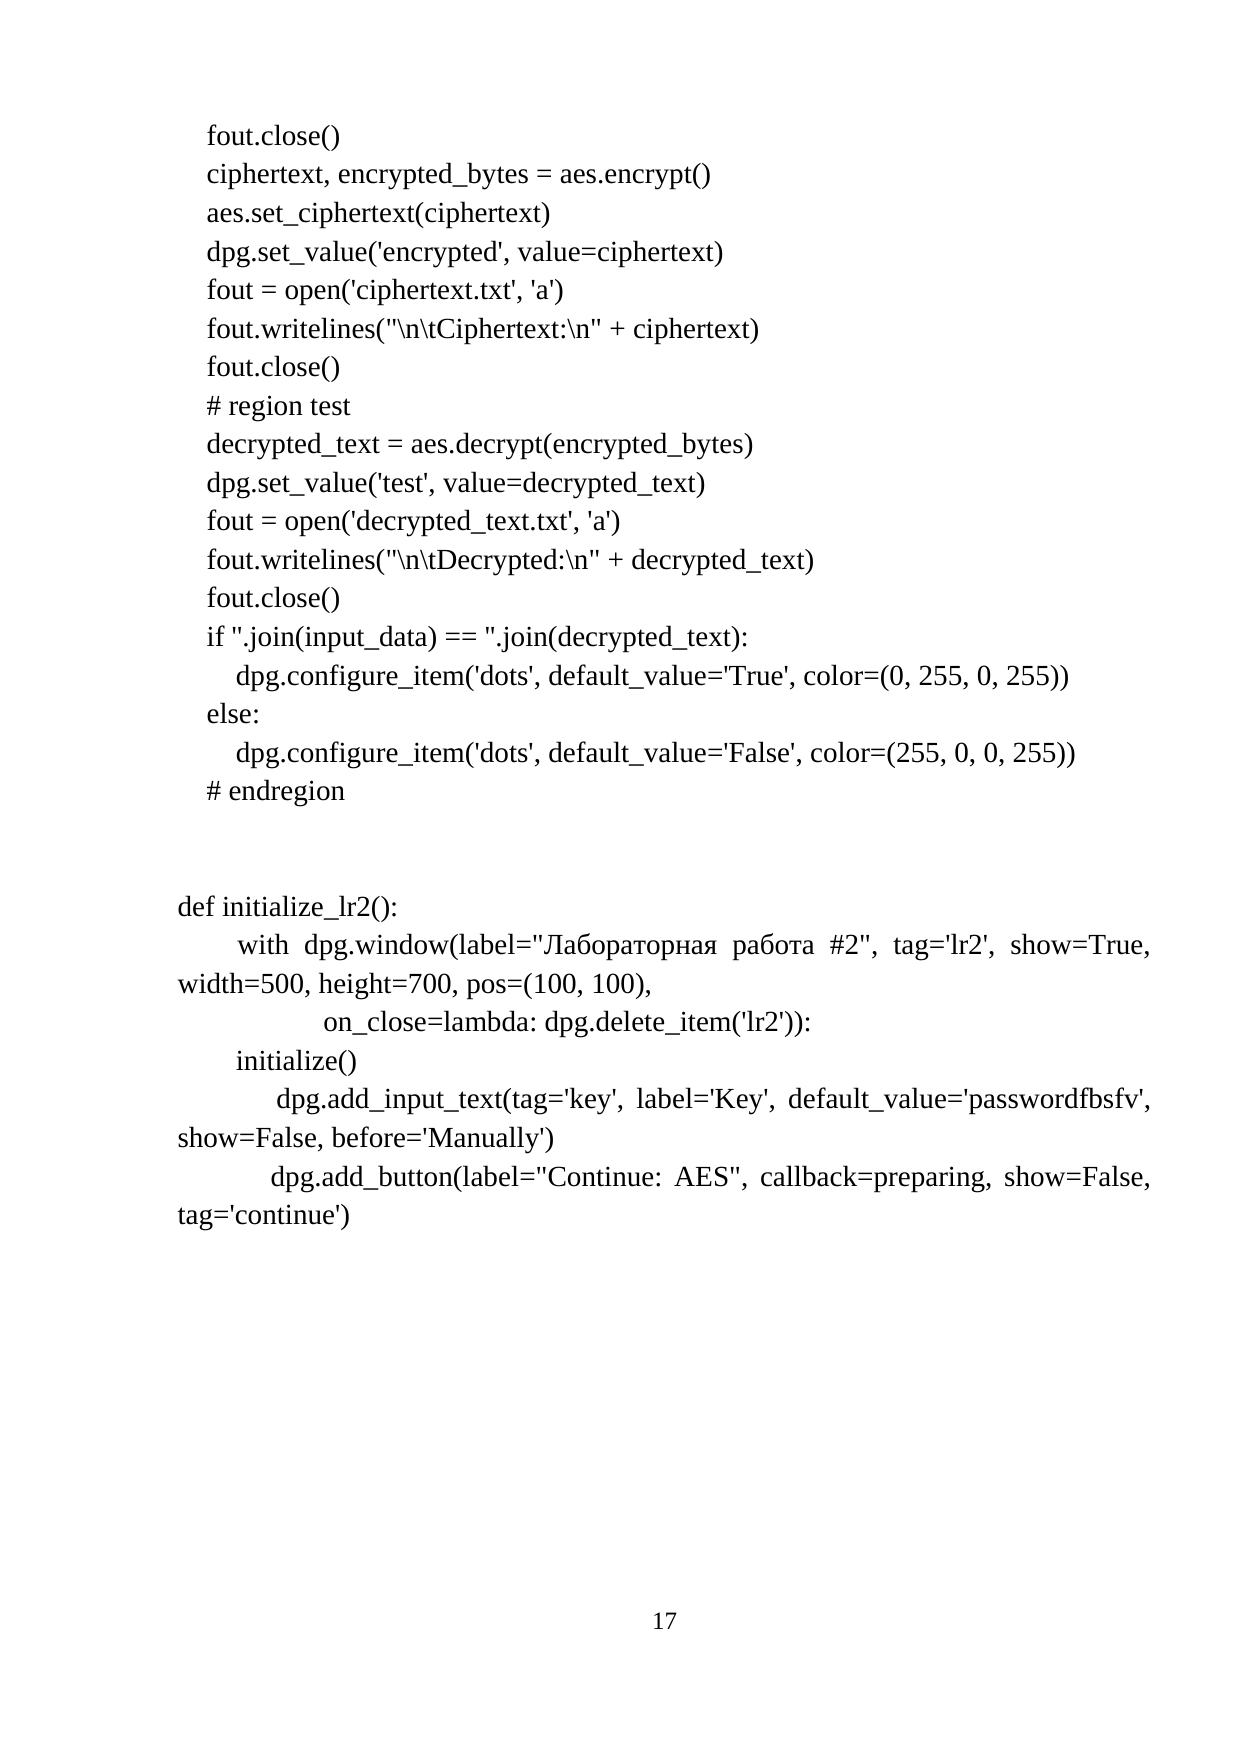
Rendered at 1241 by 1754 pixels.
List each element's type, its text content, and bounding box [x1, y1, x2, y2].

text on_close=lambda: dpg.delete_item('lr2')): [177, 1004, 1152, 1038]
text dpg.configure_item('dots', default_value='True', color=(0, 255, 0, 255)) [177, 658, 1152, 691]
text dpg.add_button(label="Continue: AES", callback=preparing, show=False, tag='continue') [177, 1159, 1152, 1231]
text decrypted_text = aes.decrypt(encrypted_bytes) [177, 426, 1152, 460]
text fout.writelines("\n\tDecrypted:\n" + decrypted_text) [177, 542, 1152, 576]
text with dpg.window(label="Лабораторная работа #2", tag='lr2', show=True, width=500, height=700, pos=(100, 100), [177, 927, 1152, 999]
text def initialize_lr2(): [177, 889, 1152, 922]
text # region test [177, 388, 1152, 421]
text ciphertext, encrypted_bytes = aes.encrypt() [177, 157, 1152, 190]
text dpg.configure_item('dots', default_value='False', color=(255, 0, 0, 255)) [177, 735, 1152, 768]
text fout = open('decrypted_text.txt', 'a') [177, 503, 1152, 537]
text if ''.join(input_data) == ''.join(decrypted_text): [177, 619, 1152, 653]
text aes.set_ciphertext(ciphertext) [177, 195, 1152, 229]
text fout.writelines("\n\tCiphertext:\n" + ciphertext) [177, 311, 1152, 344]
text fout = open('ciphertext.txt', 'a') [177, 272, 1152, 306]
text # endregion [177, 773, 1152, 807]
text initialize() [177, 1043, 1152, 1077]
text fout.close() [177, 349, 1152, 383]
text fout.close() [177, 118, 1152, 152]
text dpg.set_value('test', value=decrypted_text) [177, 465, 1152, 498]
text dpg.add_input_text(tag='key', label='Key', default_value='passwordfbsfv', show=False, before='Manually') [177, 1082, 1152, 1154]
text fout.close() [177, 581, 1152, 614]
text dpg.set_value('encrypted', value=ciphertext) [177, 234, 1152, 267]
text else: [177, 696, 1152, 730]
